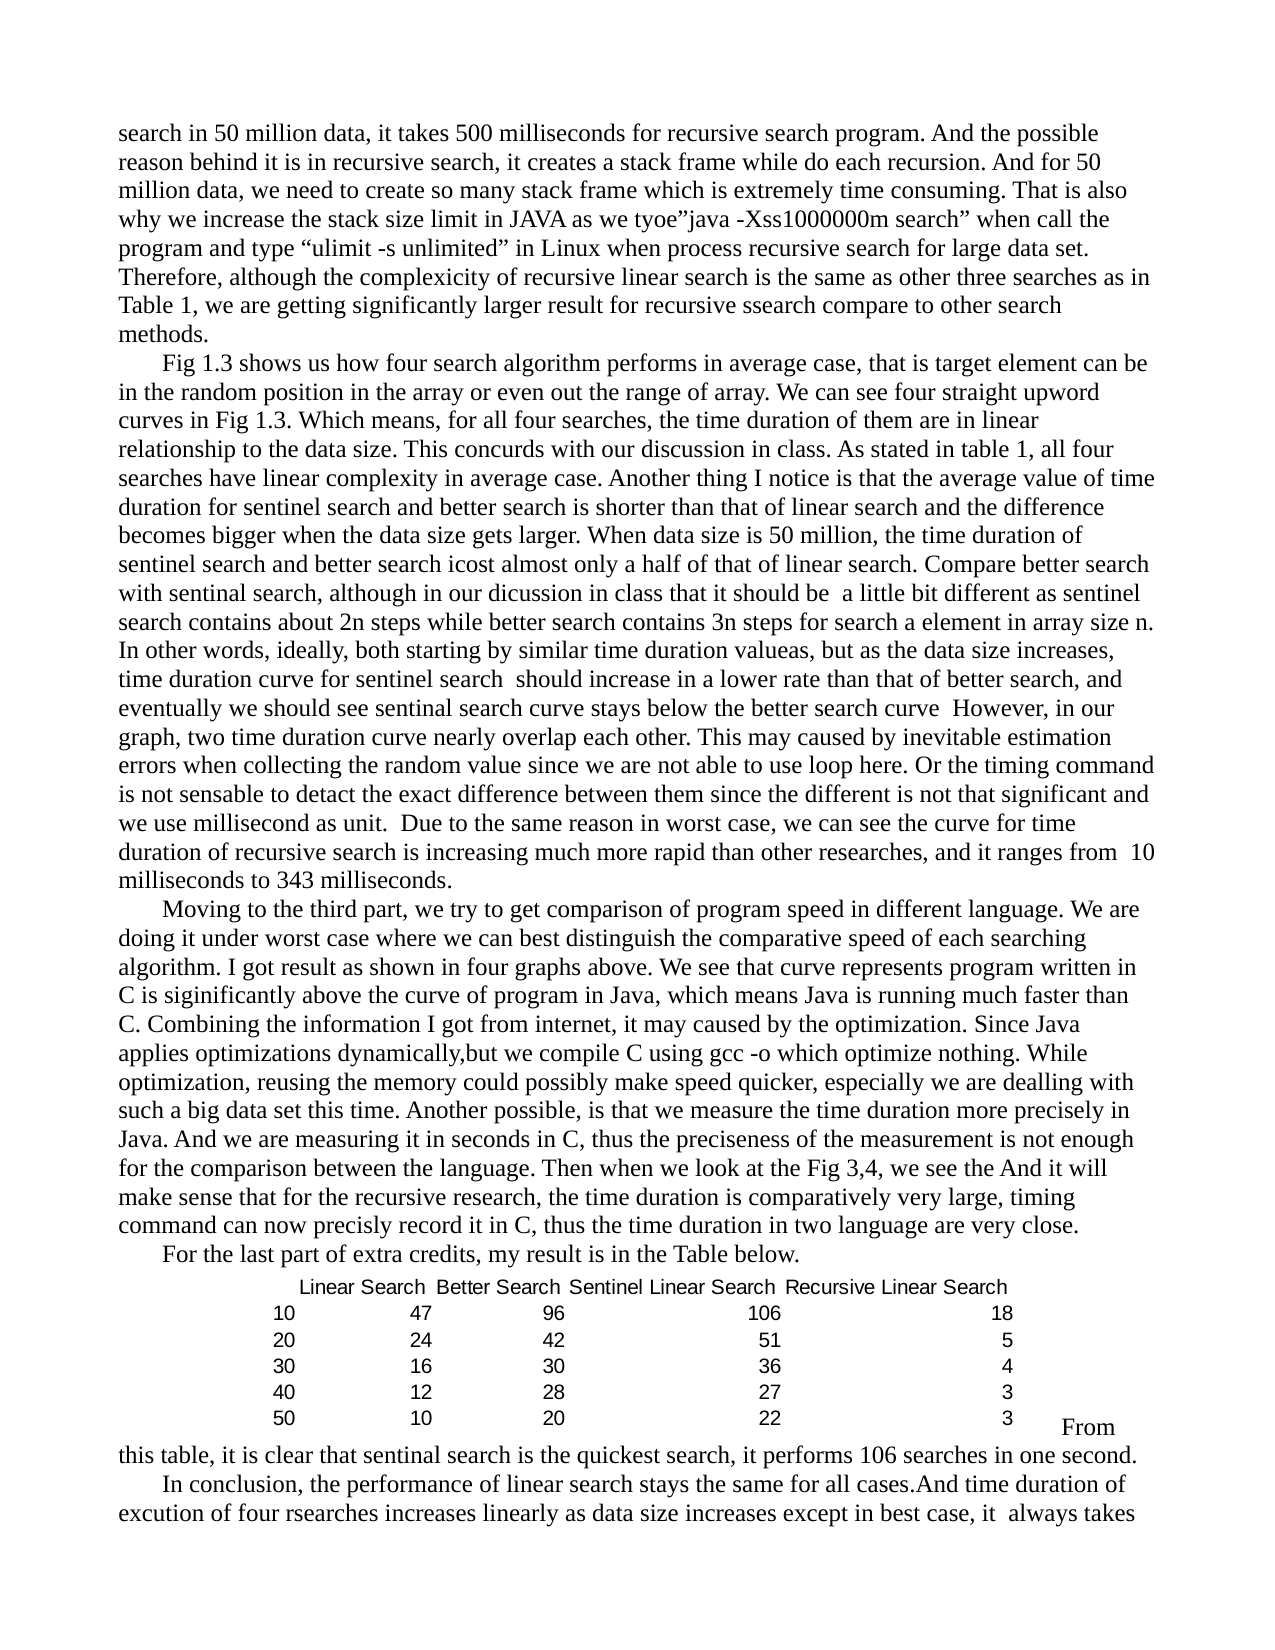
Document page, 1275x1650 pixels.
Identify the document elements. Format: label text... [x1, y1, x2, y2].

text For the last part of extra credits, my result is in the Table below. [118, 1239, 1157, 1268]
text From this table, it is clear that sentinal search is the quickest search, it performs 106 searches in one second. [118, 1412, 1157, 1469]
text In conclusion, the performance of linear search stays the same for all cases.And time duration of excution of four rsearches increases linearly as data size increases except in best case, it always takes [118, 1469, 1157, 1527]
text search in 50 million data, it takes 500 milliseconds for recursive search program. And the possible reason behind it is in recursive search, it creates a stack frame while do each recursion. And for 50 million data, we need to create so many stack frame which is extremely time consuming. That is also why we increase the stack size limit in JAVA as we tyoe”java -Xss1000000m search” when call the program and type “ulimit -s unlimited” in Linux when process recursive search for large data set. Therefore, although the complexicity of recursive linear search is the same as other three searches as in Table 1, we are getting significantly larger result for recursive ssearch compare to other search methods. [118, 118, 1157, 348]
text Fig 1.3 shows us how four search algorithm performs in average case, that is target element can be in the random position in the array or even out the range of array. We can see four straight upword curves in Fig 1.3. Which means, for all four searches, the time duration of them are in linear relationship to the data size. This concurds with our discussion in class. As stated in table 1, all four searches have linear complexity in average case. Another thing I notice is that the average value of time duration for sentinel search and better search is shorter than that of linear search and the difference becomes bigger when the data size gets larger. When data size is 50 million, the time duration of sentinel search and better search icost almost only a half of that of linear search. Compare better search with sentinal search, although in our dicussion in class that it should be a little bit different as sentinel search contains about 2n steps while better search contains 3n steps for search a element in array size n. In other words, ideally, both starting by similar time duration valueas, but as the data size increases, time duration curve for sentinel search should increase in a lower rate than that of better search, and eventually we should see sentinal search curve stays below the better search curve However, in our graph, two time duration curve nearly overlap each other. This may caused by inevitable estimation errors when collecting the random value since we are not able to use loop here. Or the timing command is not sensable to detact the exact difference between them since the different is not that significant and we use millisecond as unit. Due to the same reason in worst case, we can see the curve for time duration of recursive search is increasing much more rapid than other researches, and it ranges from 10 milliseconds to 343 milliseconds. [118, 348, 1157, 894]
text Moving to the third part, we try to get comparison of program speed in different language. We are doing it under worst case where we can best distinguish the comparative speed of each searching algorithm. I got result as shown in four graphs above. We see that curve represents program written in C is siginificantly above the curve of program in Java, which means Java is running much faster than C. Combining the information I got from internet, it may caused by the optimization. Since Java applies optimizations dynamically,but we compile C using gcc -o which optimize nothing. While optimization, reusing the memory could possibly make speed quicker, especially we are dealling with such a big data set this time. Another possible, is that we measure the time duration more precisely in Java. And we are measuring it in seconds in C, thus the preciseness of the measurement is not enough for the comparison between the language. Then when we look at the Fig 3,4, we see the And it will make sense that for the recursive research, the time duration is comparatively very large, timing command can now precisly record it in C, thus the time duration in two language are very close. [118, 894, 1157, 1239]
